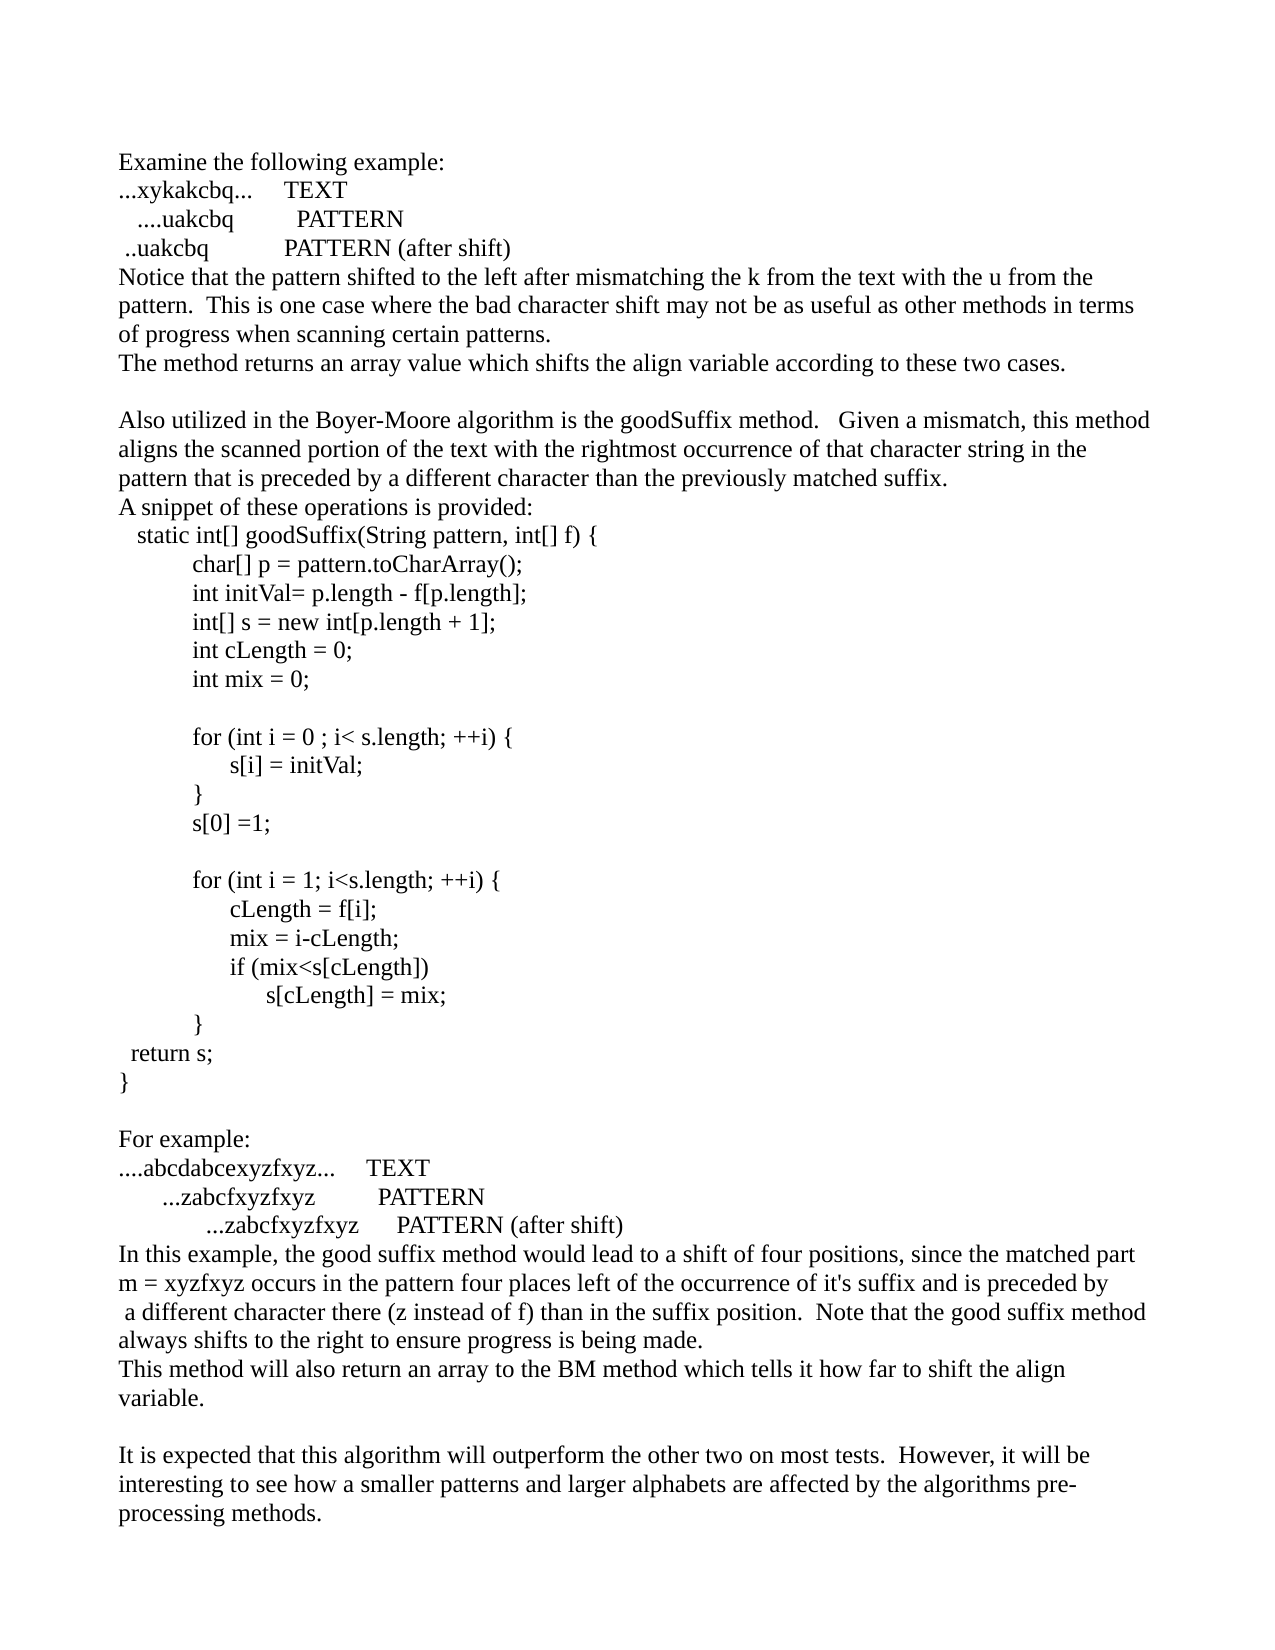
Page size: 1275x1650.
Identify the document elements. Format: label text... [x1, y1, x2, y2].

text if (mix<s[cLength]) [118, 952, 1157, 981]
text For example: [118, 1124, 1157, 1153]
text mix = i-cLength; [118, 923, 1157, 952]
text int initVal= p.length - f[p.length]; [118, 578, 1157, 607]
text s[i] = initVal; [118, 751, 1157, 779]
text int[] s = new int[p.length + 1]; [118, 607, 1157, 636]
text int mix = 0; [118, 664, 1157, 693]
text cLength = f[i]; [118, 894, 1157, 923]
text ...xykakcbq... TEXT [118, 176, 1157, 204]
text for (int i = 0 ; i< s.length; ++i) { [118, 722, 1157, 751]
text ...zabcfxyzfxyz PATTERN [118, 1182, 1157, 1211]
text ....abcdabcexyzfxyz... TEXT [118, 1153, 1157, 1182]
text The method returns an array value which shifts the align variable according to these two cases. [118, 348, 1157, 377]
text ....uakcbq PATTERN [118, 204, 1157, 233]
text This method will also return an array to the BM method which tells it how far to shift the align variable. [118, 1354, 1157, 1412]
text } [118, 1009, 1157, 1038]
text It is expected that this algorithm will outperform the other two on most tests. However, it will be interesting to see how a smaller patterns and larger alphabets are affected by the algorithms pre-processing methods. [118, 1412, 1157, 1527]
text ...zabcfxyzfxyz PATTERN (after shift) [118, 1211, 1157, 1239]
text return s; [118, 1038, 1157, 1067]
text char[] p = pattern.toCharArray(); [118, 549, 1157, 578]
text int cLength = 0; [118, 636, 1157, 664]
text ..uakcbq PATTERN (after shift) [118, 233, 1157, 262]
text Also utilized in the Boyer-Moore algorithm is the goodSuffix method. Given a mismatch, this method aligns the scanned portion of the text with the rightmost occurrence of that character string in the pattern that is preceded by a different character than the previously matched suffix. [118, 406, 1157, 492]
text s[0] =1; [118, 808, 1157, 837]
text a different character there (z instead of f) than in the suffix position. Note that the good suffix method always shifts to the right to ensure progress is being made. [118, 1297, 1157, 1354]
text static int[] goodSuffix(String pattern, int[] f) { [118, 521, 1157, 549]
text for (int i = 1; i<s.length; ++i) { [118, 866, 1157, 894]
text } [118, 1067, 1157, 1096]
text A snippet of these operations is provided: [118, 492, 1157, 521]
text In this example, the good suffix method would lead to a shift of four positions, since the matched part m = xyzfxyz occurs in the pattern four places left of the occurrence of it's suffix and is preceded by [118, 1239, 1157, 1297]
text Notice that the pattern shifted to the left after mismatching the k from the text with the u from the pattern. This is one case where the bad character shift may not be as useful as other methods in terms of progress when scanning certain patterns. [118, 262, 1157, 348]
text s[cLength] = mix; [118, 981, 1157, 1009]
text } [118, 779, 1157, 808]
text Examine the following example: [118, 147, 1157, 176]
